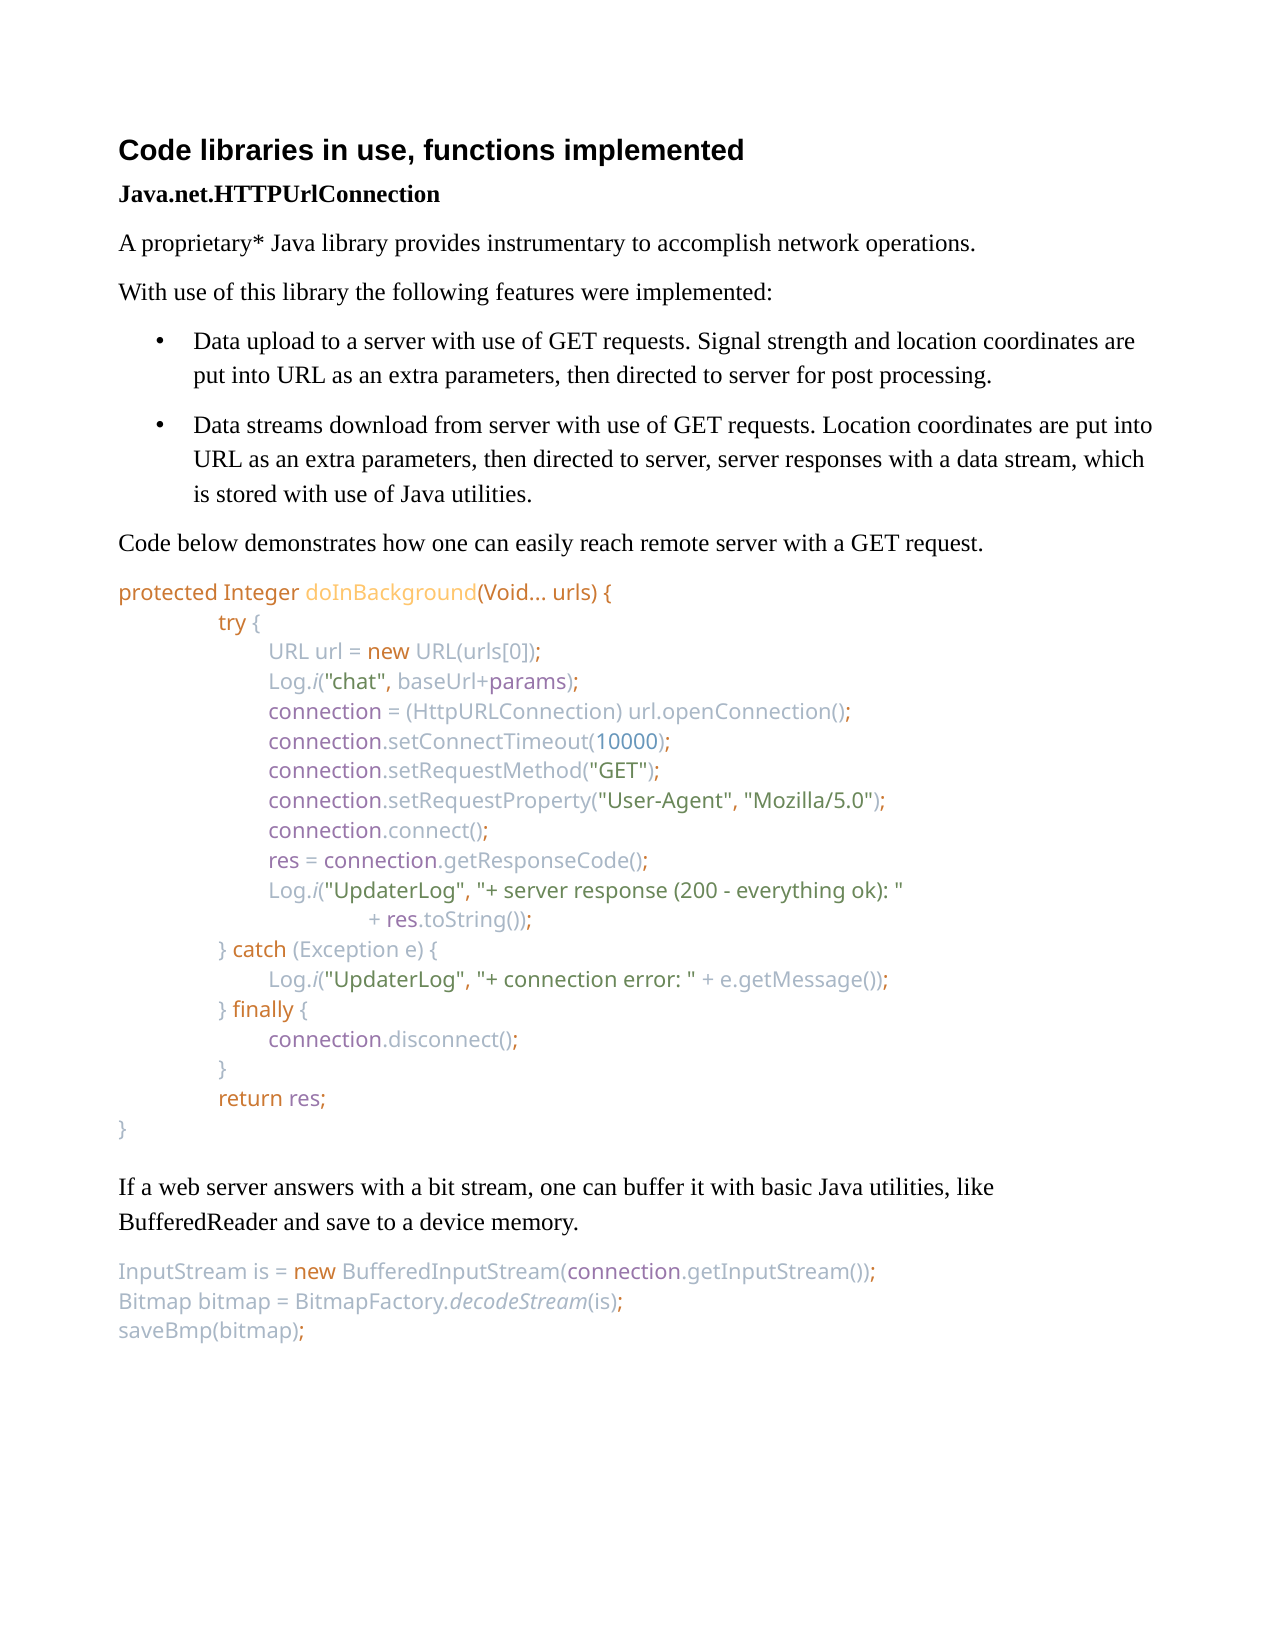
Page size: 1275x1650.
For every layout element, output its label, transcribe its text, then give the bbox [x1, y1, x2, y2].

text connection.setRequestMethod("GET"); [118, 756, 1157, 785]
subtitle Code libraries in use, functions implemented [118, 133, 1157, 166]
text } [118, 1113, 1157, 1143]
text InputStream is = new BufferedInputStream(connection.getInputStream()); [118, 1256, 1157, 1286]
list Data upload to a server with use of GET requests. Signal strength and location coordinates are put into URL as an extra parameters, then directed to server for post processing. [156, 326, 1157, 389]
text + res.toString()); [118, 904, 1157, 934]
text connection = (HttpURLConnection) url.openConnection(); [118, 696, 1157, 726]
text connection.setRequestProperty("User-Agent", "Mozilla/5.0"); [118, 785, 1157, 815]
text Java.net.HTTPUrlConnection [118, 179, 1157, 208]
text connection.setConnectTimeout(10000); [118, 726, 1157, 756]
text Log.i("chat", baseUrl+params); [118, 666, 1157, 696]
text } catch (Exception e) { [118, 934, 1157, 964]
text With use of this library the following features were implemented: [118, 277, 1157, 306]
text Log.i("UpdaterLog", "+ server response (200 - everything ok): " [118, 875, 1157, 904]
text connection.connect(); [118, 815, 1157, 845]
text saveBmp(bitmap); [118, 1315, 1157, 1345]
text try { [118, 607, 1157, 636]
text } [118, 1053, 1157, 1083]
text } finally { [118, 994, 1157, 1024]
text If a web server answers with a bit stream, one can buffer it with basic Java utilities, like BufferedReader and save to a device memory. [118, 1172, 1157, 1236]
text return res; [118, 1083, 1157, 1113]
text URL url = new URL(urls[0]); [118, 636, 1157, 666]
text A proprietary* Java library provides instrumentary to accomplish network operations. [118, 228, 1157, 257]
list Data streams download from server with use of GET requests. Location coordinates are put into URL as an extra parameters, then directed to server, server responses with a data stream, which is stored with use of Java utilities. [156, 410, 1157, 507]
text protected Integer doInBackground(Void... urls) { [118, 577, 1157, 607]
text Code below demonstrates how one can easily reach remote server with a GET request. [118, 528, 1157, 556]
text connection.disconnect(); [118, 1024, 1157, 1053]
text Log.i("UpdaterLog", "+ connection error: " + e.getMessage()); [118, 964, 1157, 994]
text Bitmap bitmap = BitmapFactory.decodeStream(is); [118, 1286, 1157, 1315]
text res = connection.getResponseCode(); [118, 845, 1157, 875]
